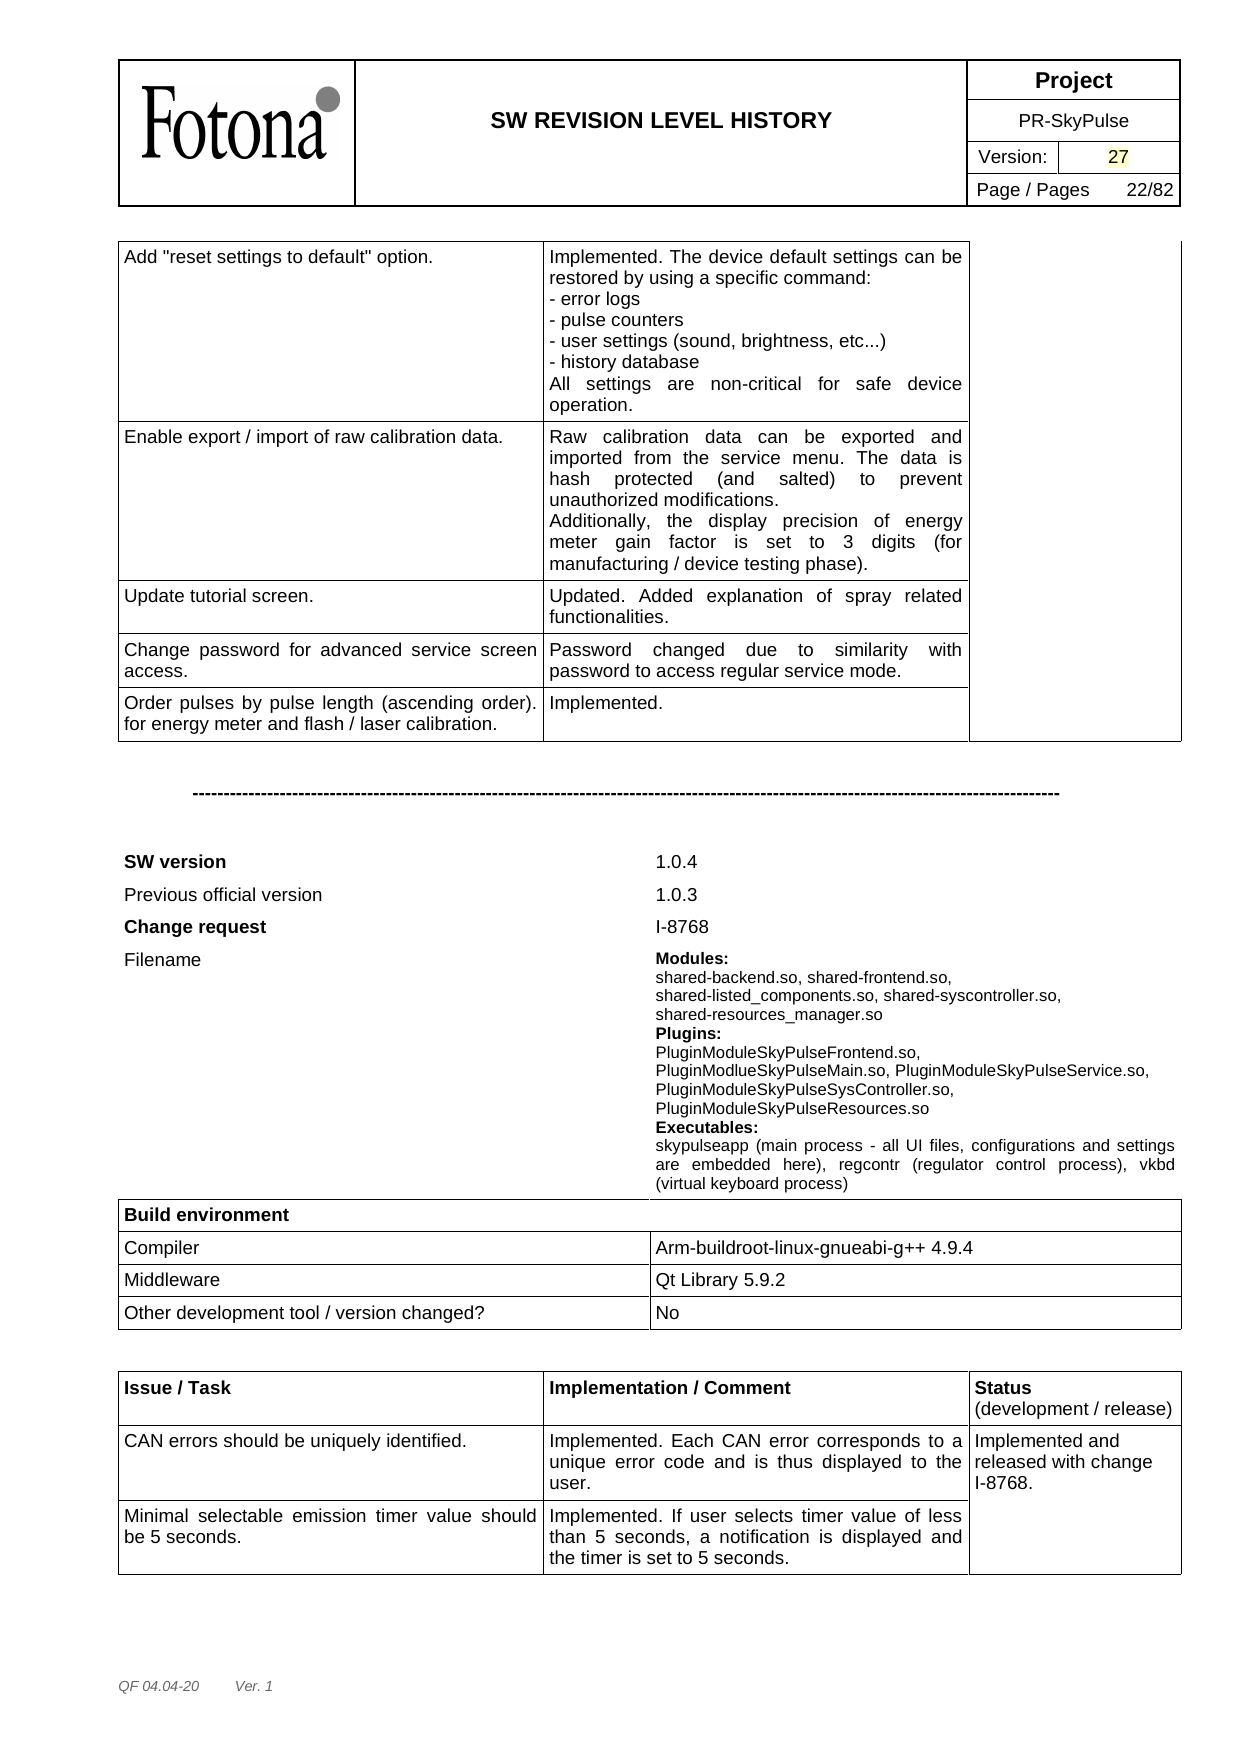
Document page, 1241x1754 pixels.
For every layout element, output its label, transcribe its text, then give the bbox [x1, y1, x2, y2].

table_cell I-8768 [650, 911, 1181, 943]
table_cell Build environment [119, 1200, 1181, 1231]
table_cell Add "reset settings to default" option. [119, 242, 543, 421]
table_header 1.0.4 [650, 846, 1181, 878]
table_cell Update tutorial screen. [119, 581, 543, 633]
table_header Issue / Task [119, 1372, 543, 1425]
table_cell Password changed due to similarity with password to access regular service mode. [544, 634, 968, 687]
table_cell [970, 241, 1181, 741]
table_cell Compiler [119, 1232, 649, 1264]
table_cell Implemented and released with change I-8768. [970, 1426, 1181, 1574]
table_cell Arm-buildroot-linux-gnueabi-g++ 4.9.4 [651, 1232, 1181, 1264]
table_cell Filename [118, 944, 649, 1199]
table_cell Change request [118, 911, 649, 943]
table_cell Previous official version [118, 879, 649, 911]
table_cell Modules: shared-backend.so, shared-frontend.so, shared-listed_components.so, shared-syscontroller.so, shared-resources_manager.so Plugins: PluginModuleSkyPulseFrontend.so, PluginModlueSkyPulseMain.so, PluginModuleSkyPulseService.so, PluginModuleSkyPulseSysController.so, PluginModuleSkyPulseResources.so Executables: skypulseapp (main process - all UI files, configurations and settings are embedded here), regcontr (regulator control process), vkbd (virtual keyboard process) [650, 944, 1181, 1199]
table_cell Order pulses by pulse length (ascending order). for energy meter and flash / laser calibration. [119, 688, 543, 741]
table_cell Implemented. If user selects timer value of less than 5 seconds, a notification is displayed and the timer is set to 5 seconds. [544, 1501, 968, 1574]
table_cell 1.0.3 [650, 879, 1181, 911]
table_cell Raw calibration data can be exported and imported from the service menu. The data is hash protected (and salted) to prevent unauthorized modifications. Additionally, the display precision of energy meter gain factor is set to 3 digits (for manufacturing / device testing phase). [544, 422, 968, 580]
table_cell CAN errors should be uniquely identified. [119, 1426, 543, 1500]
text ------------------------------------------------------------------------------------------------------------------------------------------- [118, 783, 1163, 804]
table_cell No [651, 1297, 1181, 1329]
table_cell Implemented. The device default settings can be restored by using a specific command: - error logs - pulse counters - user settings (sound, brightness, etc...) - history database All settings are non-critical for safe device operation. [544, 242, 968, 421]
table_cell Implemented. Each CAN error corresponds to a unique error code and is thus displayed to the user. [544, 1426, 968, 1500]
table_cell Other development tool / version changed? [119, 1297, 649, 1329]
table_cell Minimal selectable emission timer value should be 5 seconds. [119, 1501, 543, 1574]
table_header Status (development / release) [970, 1372, 1181, 1425]
table_cell Qt Library 5.9.2 [651, 1265, 1181, 1296]
table_cell Enable export / import of raw calibration data. [119, 422, 543, 580]
table_cell Change password for advanced service screen access. [119, 634, 543, 687]
table_cell Middleware [119, 1265, 649, 1296]
table_header Implementation / Comment [544, 1372, 968, 1425]
table_cell Implemented. [544, 688, 968, 741]
table_header SW version [118, 846, 649, 878]
table_cell Updated. Added explanation of spray related functionalities. [544, 581, 968, 633]
